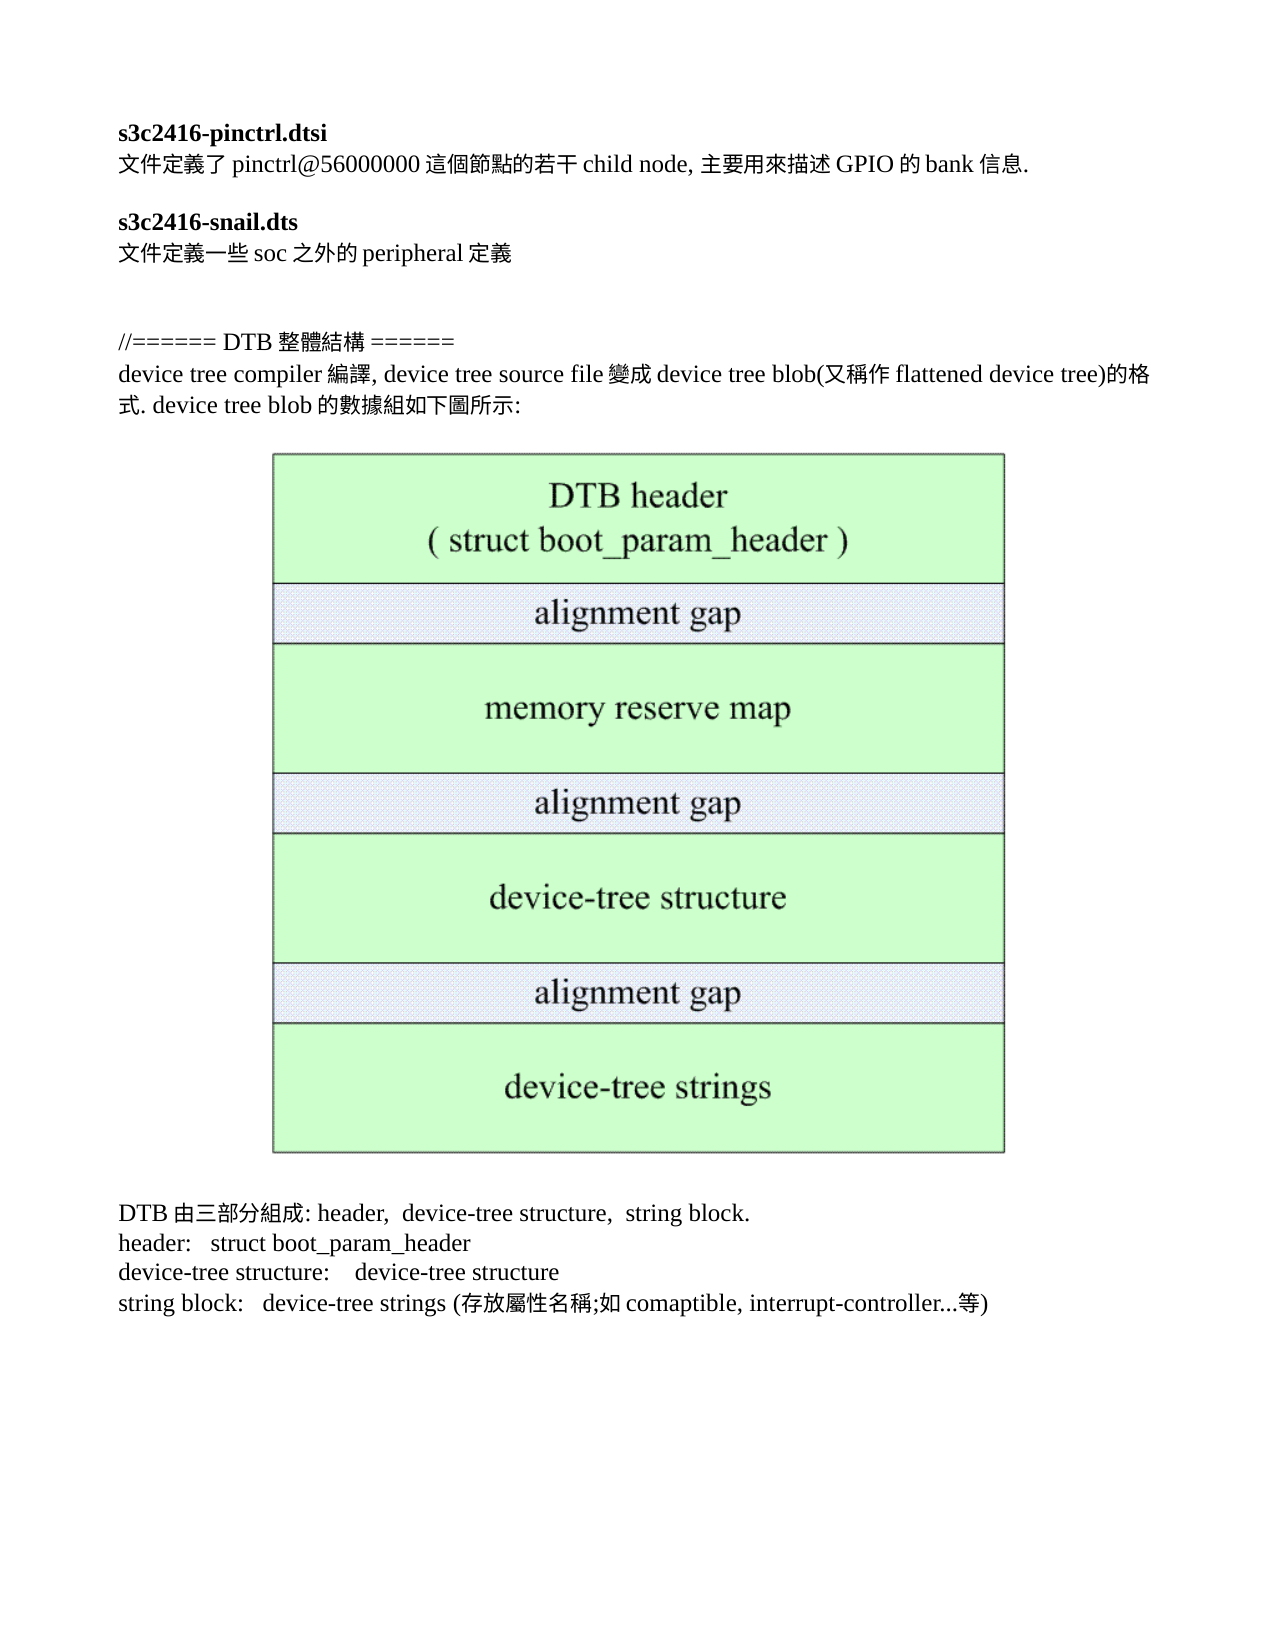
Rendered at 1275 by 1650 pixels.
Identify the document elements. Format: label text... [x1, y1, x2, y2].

text s3c2416-pinctrl.dtsi [118, 118, 1157, 147]
text device-tree structure: device-tree structure [118, 1257, 1157, 1286]
text device tree compiler編譯, device tree source file變成device tree blob(又稱作 flattened device tree)的格式. device tree blob的數據組如下圖所示: [118, 357, 1157, 420]
text 文件定義一些soc之外的peripheral定義 [118, 236, 1157, 268]
text DTB由三部分組成: header, device-tree structure, string block. [118, 1196, 1157, 1228]
text 文件定義了pinctrl@56000000這個節點的若干child node, 主要用來描述GPIO的bank信息. [118, 147, 1157, 178]
text s3c2416-snail.dts [118, 207, 1157, 236]
picture [266, 448, 1009, 1156]
text string block: device-tree strings (存放屬性名稱;如comaptible, interrupt-controller...等) [118, 1286, 1157, 1317]
text //====== DTB整體結構 ====== [118, 325, 1157, 357]
text header: struct boot_param_header [118, 1228, 1157, 1257]
